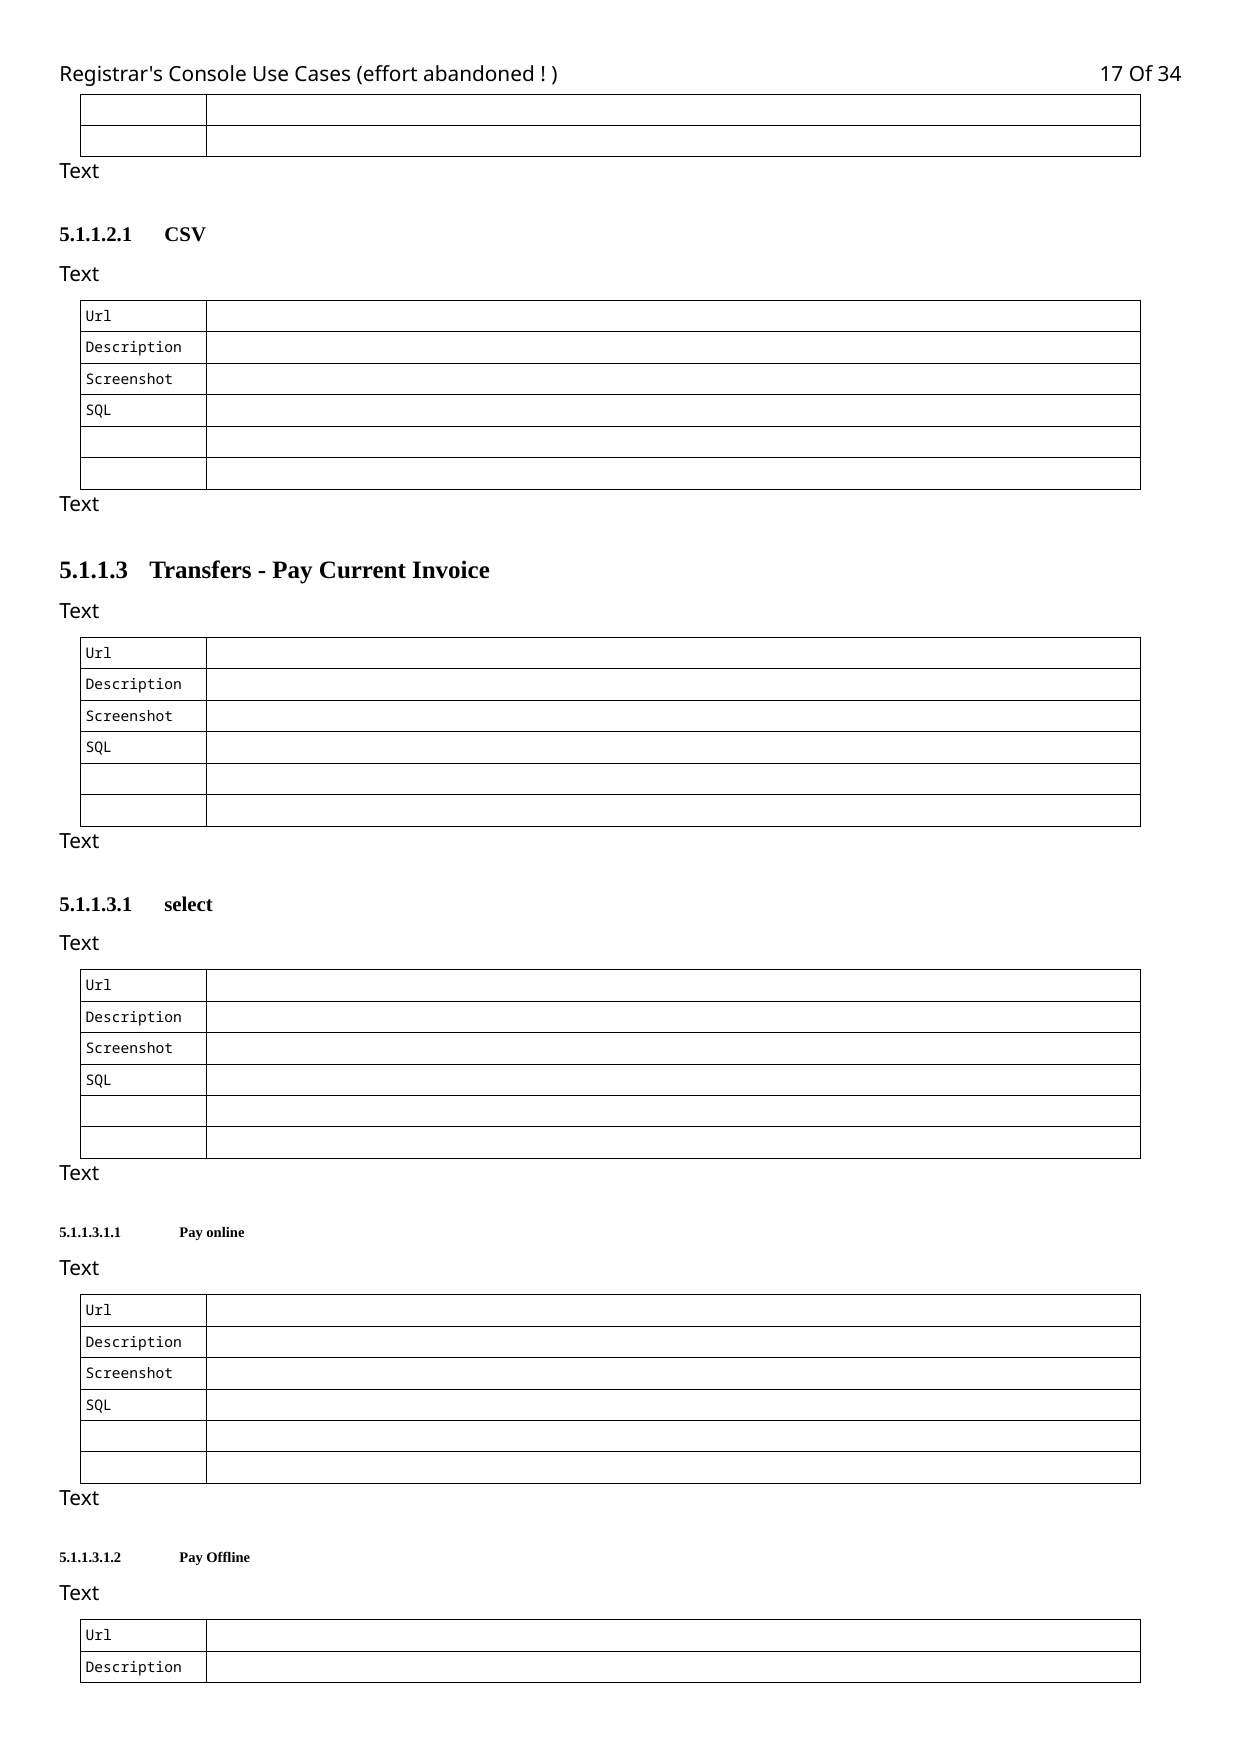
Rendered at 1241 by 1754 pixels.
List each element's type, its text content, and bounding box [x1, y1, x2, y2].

table_cell SQL [81, 1065, 206, 1095]
table_cell [81, 427, 206, 457]
text Text [59, 489, 1181, 517]
subtitle Transfers - Pay Current Invoice [59, 555, 1181, 583]
table_cell Screenshot [81, 364, 206, 394]
table_cell Screenshot [81, 701, 206, 731]
table_header Url [81, 638, 206, 668]
table_cell [207, 1327, 1140, 1357]
table_cell [207, 126, 1140, 156]
table_cell [207, 332, 1140, 363]
text Text [59, 259, 1181, 287]
table_cell [81, 1096, 206, 1126]
table_cell SQL [81, 1390, 206, 1420]
table_cell Description [81, 669, 206, 700]
text Text [59, 596, 1181, 624]
table_cell [207, 427, 1140, 457]
table_cell [207, 1065, 1140, 1095]
table_cell [81, 126, 206, 156]
table_cell Description [81, 332, 206, 363]
table_cell [207, 1390, 1140, 1420]
table_cell SQL [81, 395, 206, 426]
table_cell [81, 1452, 206, 1483]
table_cell SQL [81, 732, 206, 763]
table_cell [81, 458, 206, 489]
table_cell [207, 1096, 1140, 1126]
text Text [59, 928, 1181, 957]
table_cell Screenshot [81, 1033, 206, 1063]
table_header Url [81, 970, 206, 1001]
table_cell [207, 1652, 1140, 1682]
table_cell [207, 1358, 1140, 1388]
table_header [207, 1620, 1140, 1651]
table_cell [207, 732, 1140, 763]
table_cell [207, 458, 1140, 489]
table_cell [81, 95, 206, 125]
subtitle select [59, 892, 1181, 916]
table_cell [207, 95, 1140, 125]
table_cell [207, 795, 1140, 826]
table_cell [207, 764, 1140, 794]
table_cell [207, 669, 1140, 700]
table_cell [207, 1421, 1140, 1451]
table_cell [207, 701, 1140, 731]
table_header Url [81, 1295, 206, 1326]
text Text [59, 156, 1181, 185]
subtitle CSV [59, 222, 1181, 246]
subtitle Pay Offline [59, 1549, 1181, 1566]
table_cell [81, 764, 206, 794]
table_header [207, 1295, 1140, 1326]
table_cell [207, 395, 1140, 426]
table_header [207, 301, 1140, 331]
table_cell [81, 1421, 206, 1451]
table_header Url [81, 1620, 206, 1651]
table_cell [207, 364, 1140, 394]
table_header Url [81, 301, 206, 331]
table_cell [81, 1127, 206, 1158]
table_header [207, 970, 1140, 1001]
subtitle Pay online [59, 1224, 1181, 1241]
text Text [59, 826, 1181, 854]
text Text [59, 1158, 1181, 1186]
table_cell [207, 1127, 1140, 1158]
text Text [59, 1483, 1181, 1511]
table_cell [207, 1452, 1140, 1483]
table_cell Description [81, 1002, 206, 1032]
table_header [207, 638, 1140, 668]
table_cell Description [81, 1652, 206, 1682]
table_cell Description [81, 1327, 206, 1357]
table_cell [207, 1002, 1140, 1032]
table_cell [207, 1033, 1140, 1063]
text Text [59, 1253, 1181, 1282]
text Text [59, 1578, 1181, 1607]
table_cell Screenshot [81, 1358, 206, 1388]
table_cell [81, 795, 206, 826]
